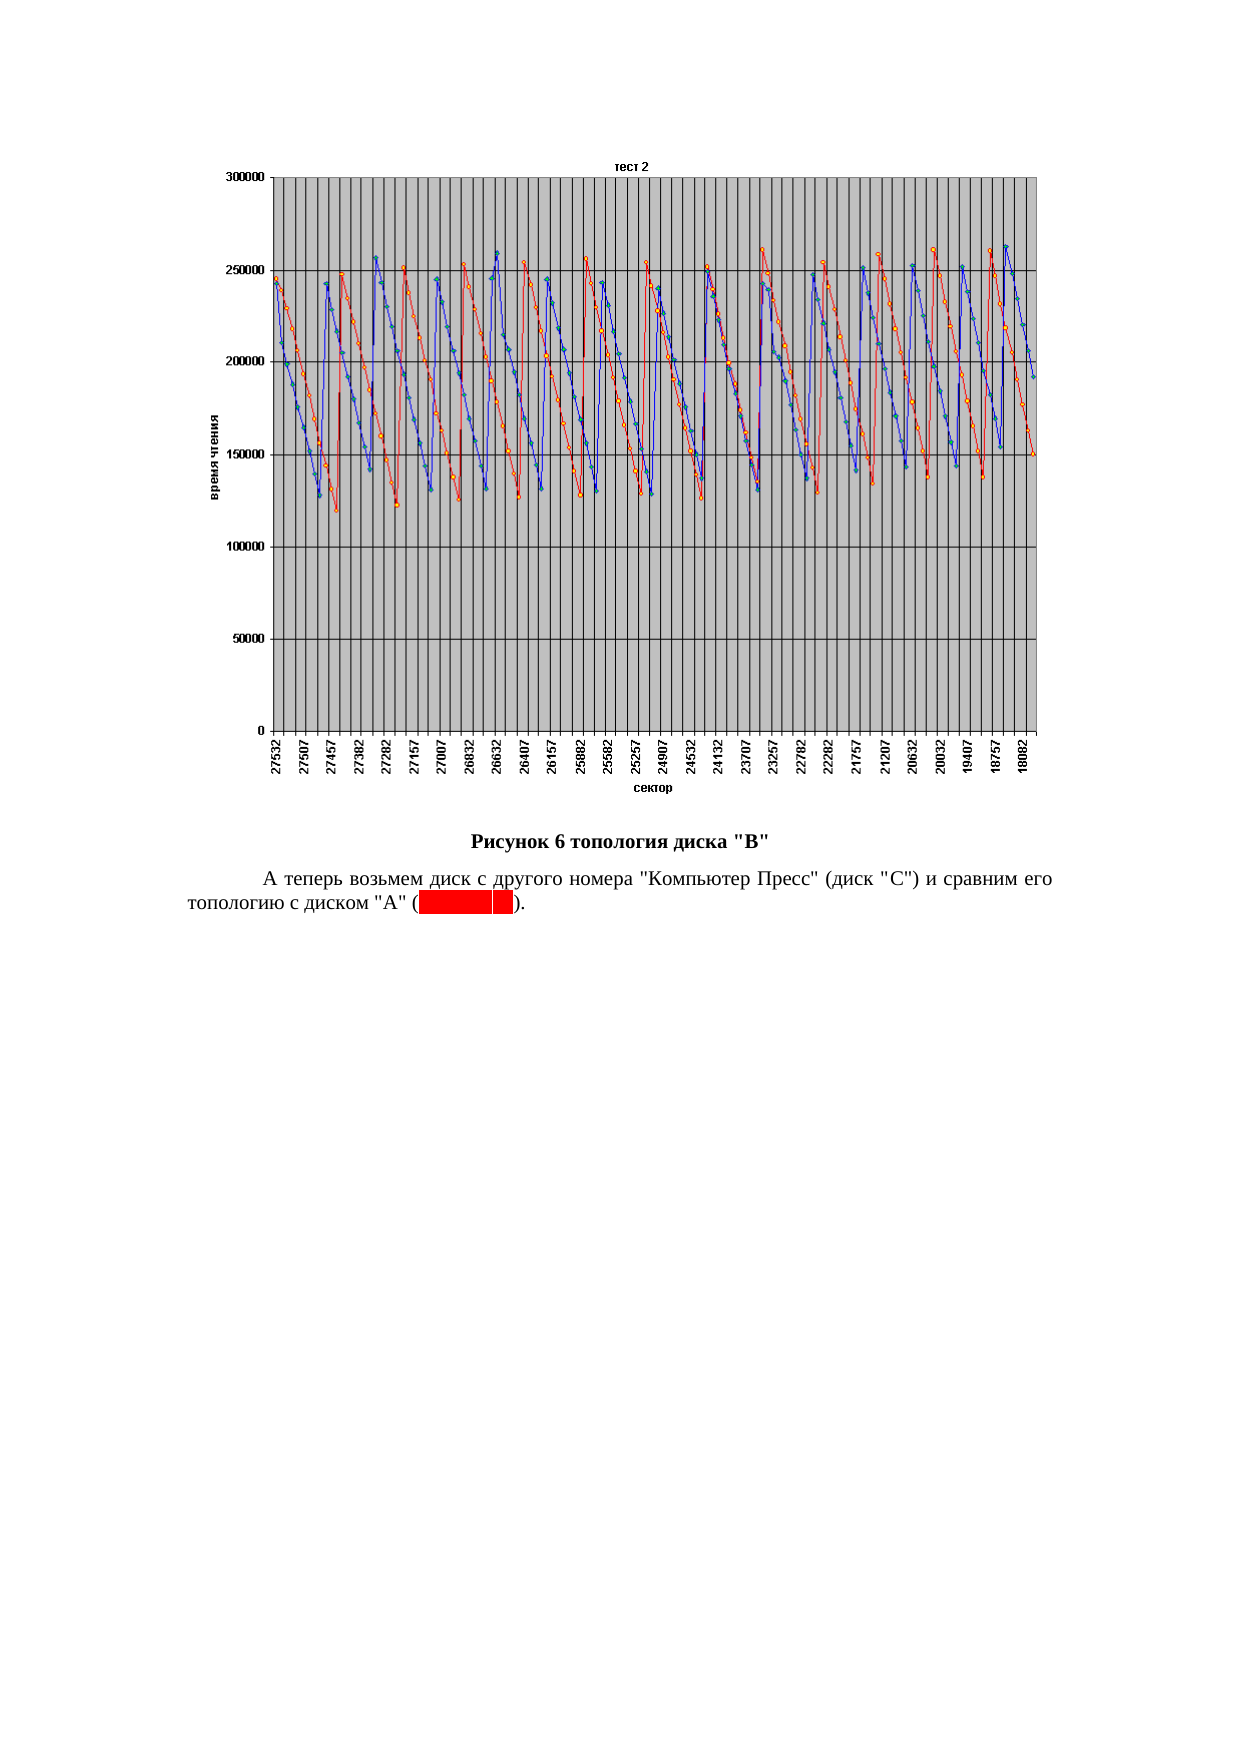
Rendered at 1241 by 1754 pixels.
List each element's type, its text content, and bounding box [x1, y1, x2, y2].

picture [187, 150, 1052, 817]
text А теперь возьмем диск с другого номера "Компьютер Пресс" (диск "C") и сравним его топологию с диском "A" (см. рис. 07). [187, 866, 1053, 914]
text Рисунок 6 топология диска "B" [187, 829, 1053, 853]
